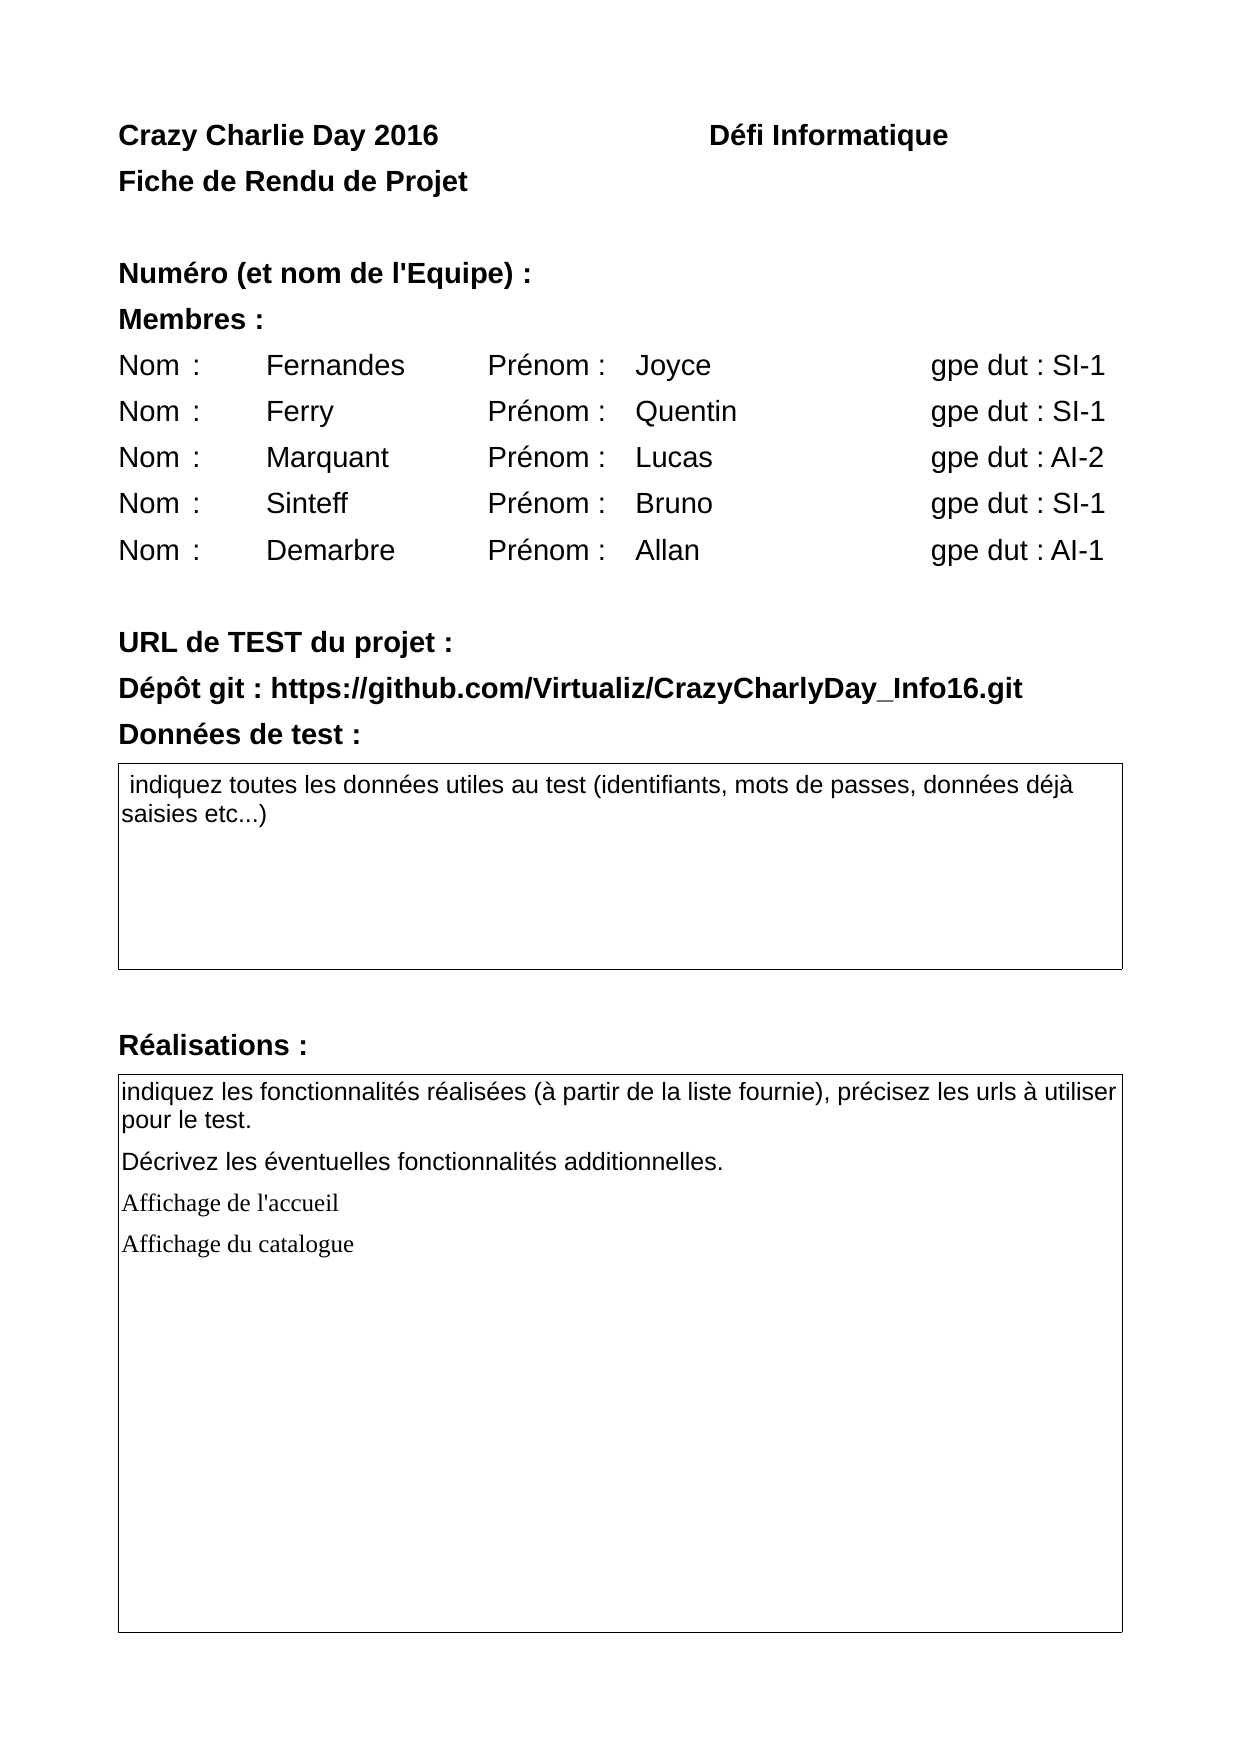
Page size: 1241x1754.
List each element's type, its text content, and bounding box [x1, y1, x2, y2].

text Crazy Charlie Day 2016 Défi Informatique [118, 118, 1122, 152]
text Nom : Ferry Prénom : Quentin gpe dut : SI-1 [118, 394, 1122, 428]
text Décrivez les éventuelles fonctionnalités additionnelles. [119, 1144, 1122, 1176]
text Affichage de l'accueil [119, 1185, 1122, 1217]
text Dépôt git : https://github.com/Virtualiz/CrazyCharlyDay_Info16.git [118, 671, 1122, 704]
text Nom : Fernandes Prénom : Joyce gpe dut : SI-1 [118, 348, 1122, 382]
text Membres : [118, 302, 1122, 336]
text Réalisations : [118, 1028, 1122, 1061]
text Nom : Demarbre Prénom : Allan gpe dut : AI-1 [118, 532, 1122, 566]
text indiquez les fonctionnalités réalisées (à partir de la liste fournie), précisez les urls à utiliser pour le test. [119, 1075, 1122, 1134]
text Données de test : [118, 717, 1122, 750]
text URL de TEST du projet : [118, 624, 1122, 658]
text Nom : Marquant Prénom : Lucas gpe dut : AI-2 [118, 440, 1122, 474]
text indiquez toutes les données utiles au test (identifiants, mots de passes, données déjà saisies etc...) [119, 764, 1122, 828]
text Affichage du catalogue [119, 1226, 1122, 1258]
text Nom : Sinteff Prénom : Bruno gpe dut : SI-1 [118, 486, 1122, 520]
text Fiche de Rendu de Projet [118, 164, 1122, 198]
text Numéro (et nom de l'Equipe) : [118, 256, 1122, 290]
